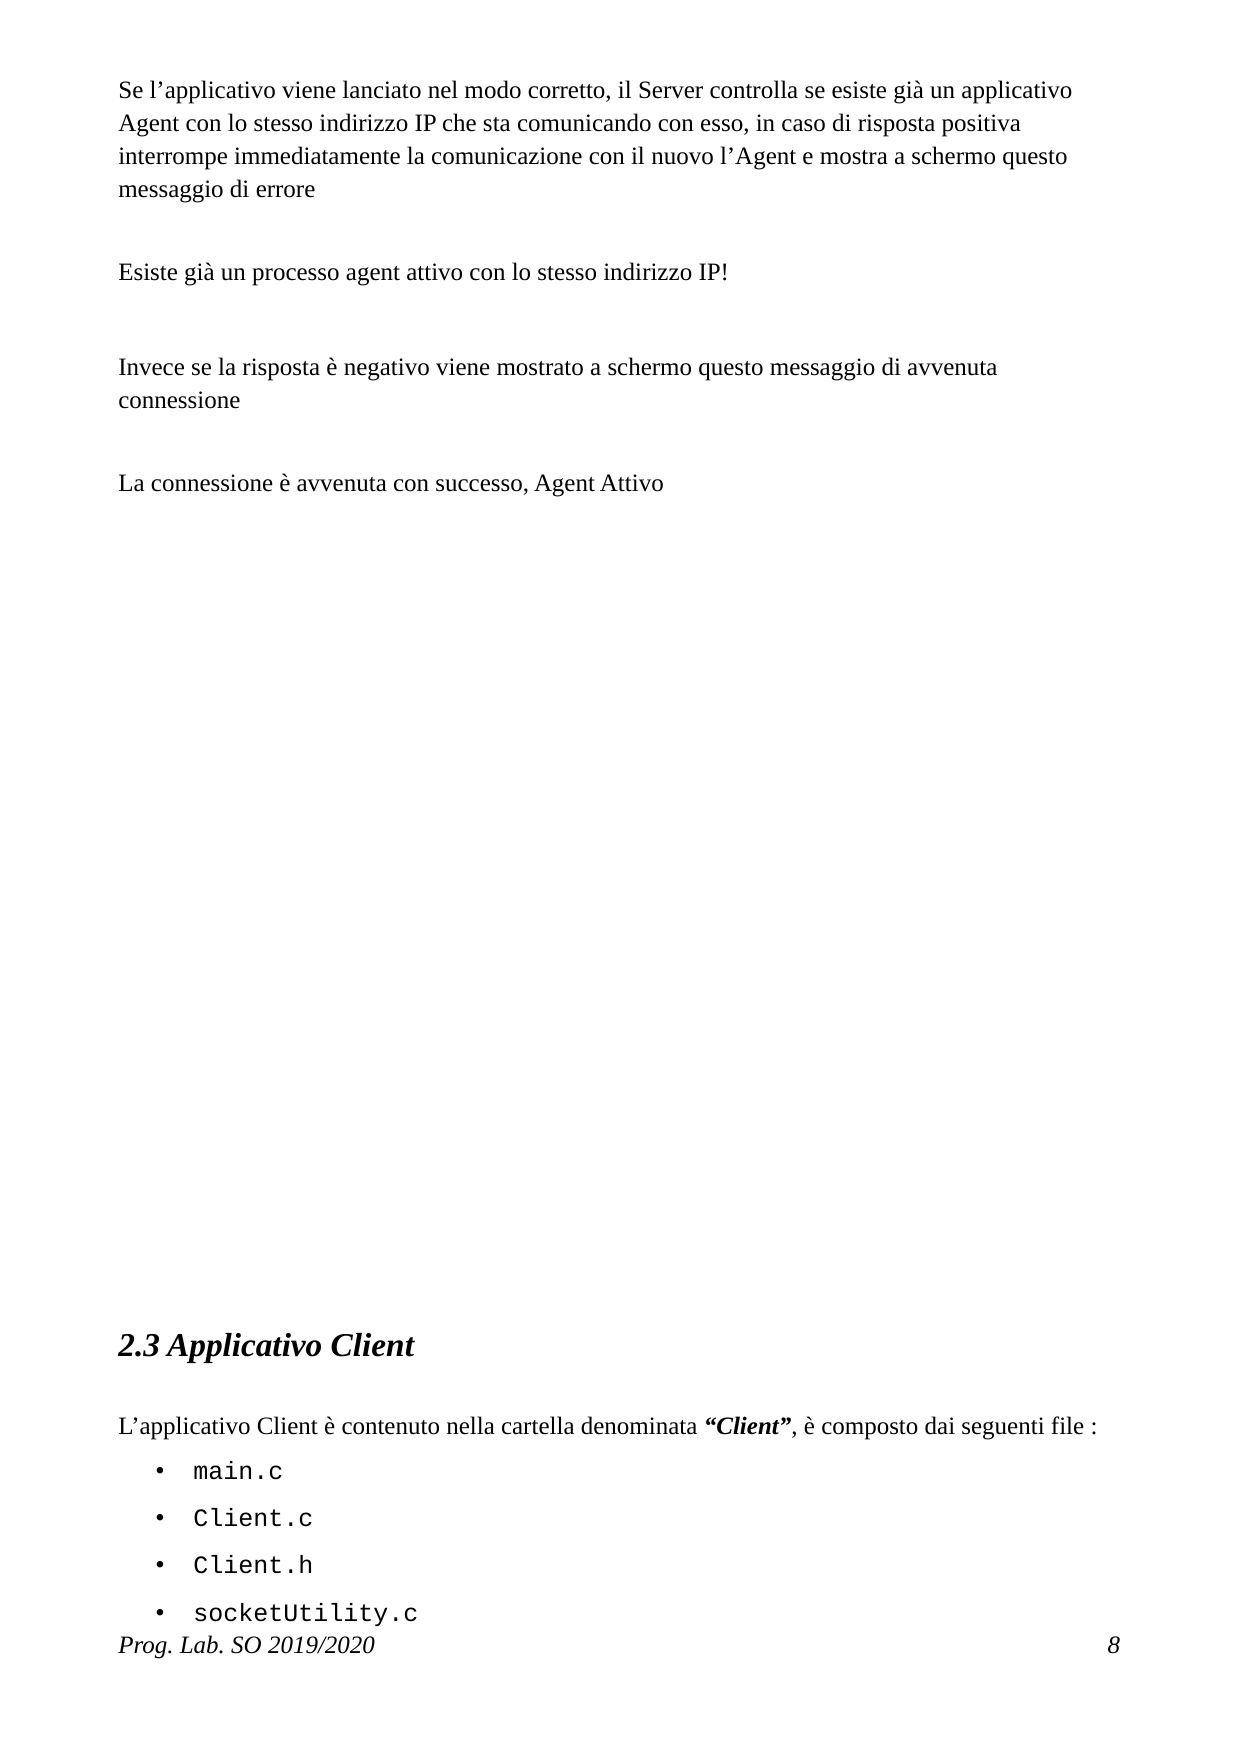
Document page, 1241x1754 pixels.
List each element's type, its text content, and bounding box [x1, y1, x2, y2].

text Esiste già un processo agent attivo con lo stesso indirizzo IP! [118, 257, 1193, 286]
list Client.h [156, 1553, 1122, 1581]
text La connessione è avvenuta con successo, Agent Attivo [118, 468, 1193, 497]
text Se l’applicativo viene lanciato nel modo corretto, il Server controlla se esiste già un applicativo Agent con lo stesso indirizzo IP che sta comunicando con esso, in caso di risposta positiva interrompe immediatamente la comunicazione con il nuovo l’Agent e mostra a schermo questo messaggio di errore [118, 75, 1122, 203]
list main.c [156, 1459, 1122, 1487]
text L’applicativo Client è contenuto nella cartella denominata “Client”, è composto dai seguenti file : [118, 1411, 1122, 1440]
text Invece se la risposta è negativo viene mostrato a schermo questo messaggio di avvenuta connessione [118, 352, 1122, 414]
subtitle 2.3 Applicativo Client [118, 1325, 1122, 1364]
list socketUtility.c [156, 1600, 1122, 1628]
list Client.c [156, 1506, 1122, 1534]
